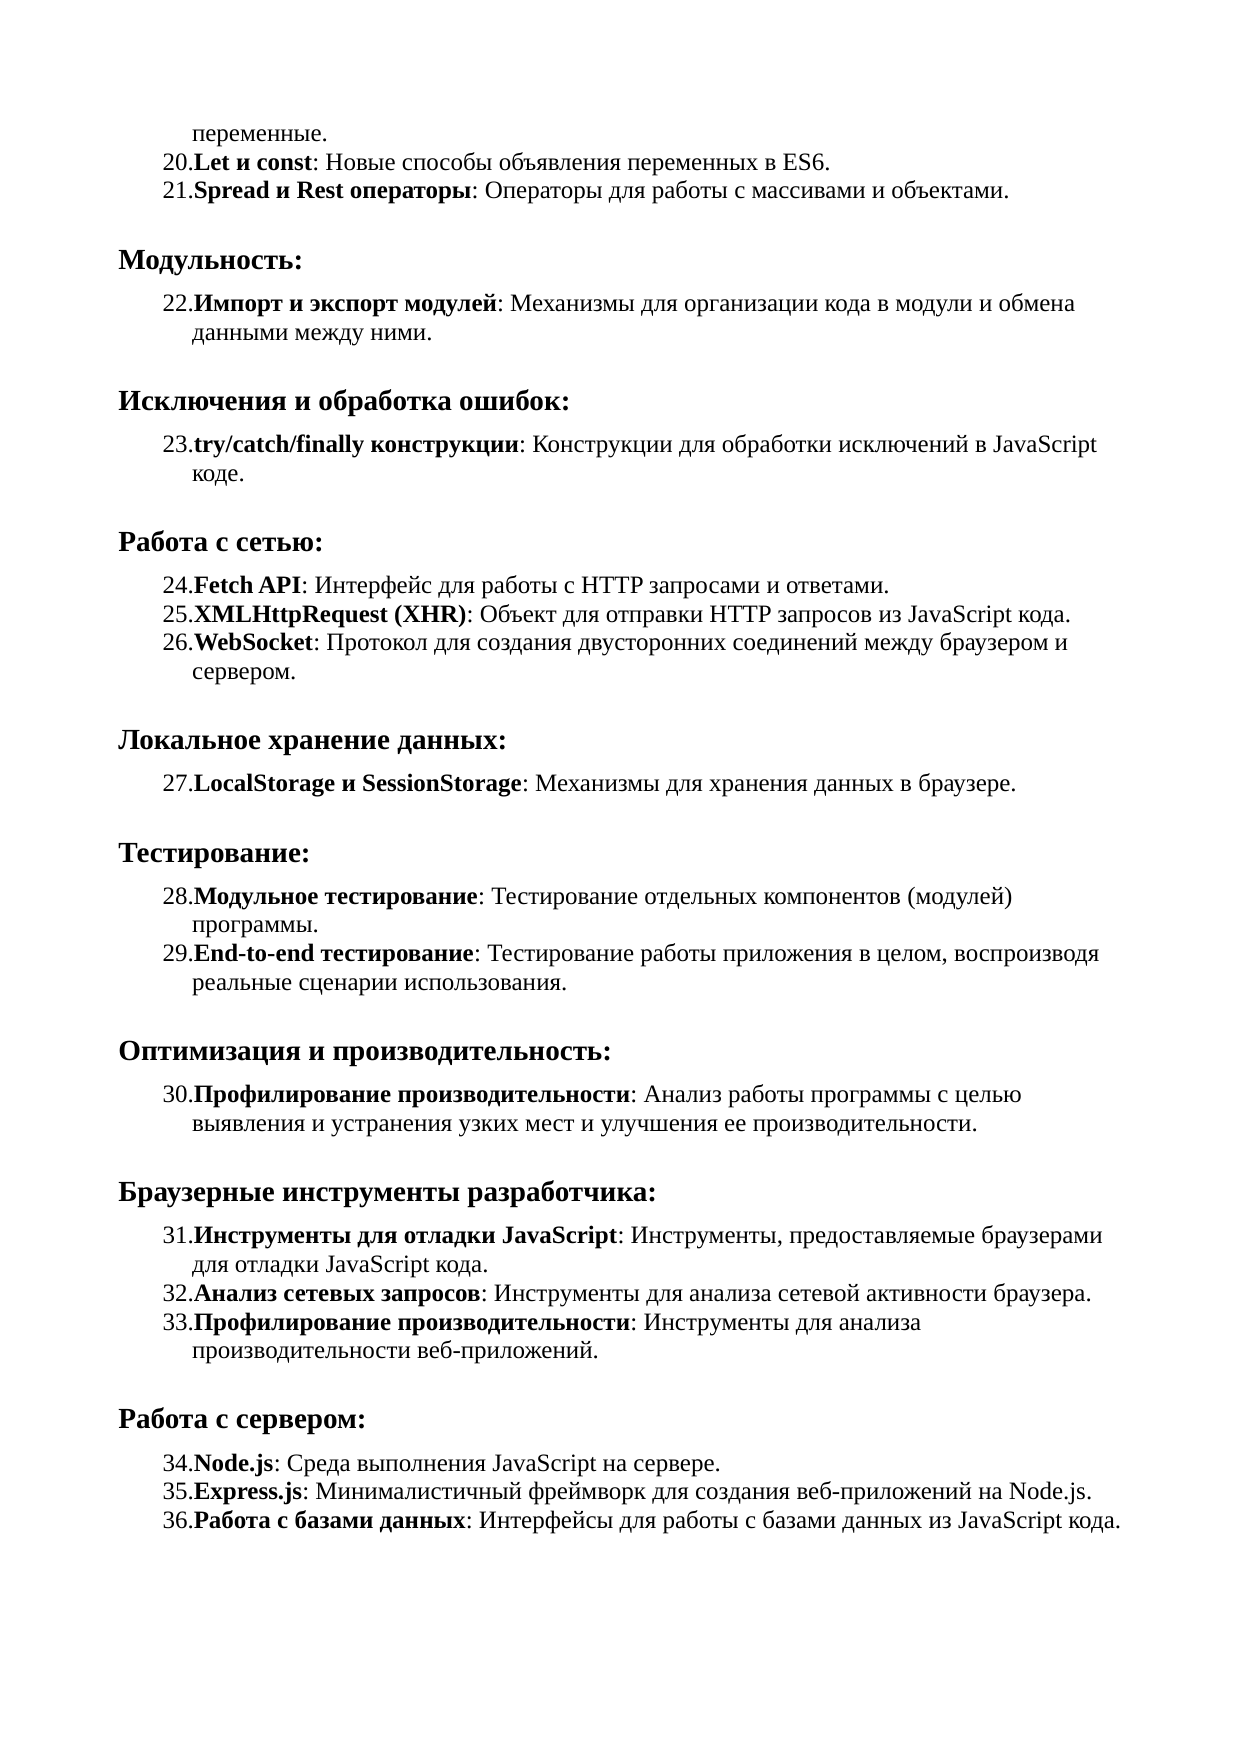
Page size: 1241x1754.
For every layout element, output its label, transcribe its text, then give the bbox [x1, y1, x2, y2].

list XMLHttpRequest (XHR): Объект для отправки HTTP запросов из JavaScript кода. [162, 599, 1122, 627]
subtitle Локальное хранение данных: [118, 722, 1122, 756]
subtitle Тестирование: [118, 835, 1122, 868]
list Профилирование производительности: Анализ работы программы с целью выявления и устранения узких мест и улучшения ее производительности. [162, 1079, 1122, 1137]
subtitle Браузерные инструменты разработчика: [118, 1174, 1122, 1208]
subtitle Исключения и обработка ошибок: [118, 383, 1122, 416]
list Fetch API: Интерфейс для работы с HTTP запросами и ответами. [162, 570, 1122, 599]
list Модульное тестирование: Тестирование отдельных компонентов (модулей) программы. [162, 881, 1122, 938]
list Spread и Rest операторы: Операторы для работы с массивами и объектами. [162, 176, 1122, 204]
list Импорт и экспорт модулей: Механизмы для организации кода в модули и обмена данными между ними. [162, 288, 1122, 345]
list Let и const: Новые способы объявления переменных в ES6. [162, 147, 1122, 176]
list Инструменты для отладки JavaScript: Инструменты, предоставляемые браузерами для отладки JavaScript кода. [162, 1220, 1122, 1278]
list Node.js: Среда выполнения JavaScript на сервере. [162, 1448, 1122, 1476]
list LocalStorage и SessionStorage: Механизмы для хранения данных в браузере. [162, 768, 1122, 797]
list try/catch/finally конструкции: Конструкции для обработки исключений в JavaScript коде. [162, 429, 1122, 486]
list End-to-end тестирование: Тестирование работы приложения в целом, воспроизводя реальные сценарии использования. [162, 938, 1122, 996]
subtitle Оптимизация и производительность: [118, 1033, 1122, 1067]
list переменные. [162, 118, 1122, 147]
subtitle Работа с сетью: [118, 524, 1122, 557]
subtitle Модульность: [118, 242, 1122, 275]
subtitle Работа с сервером: [118, 1402, 1122, 1435]
list Анализ сетевых запросов: Инструменты для анализа сетевой активности браузера. [162, 1278, 1122, 1307]
list Express.js: Минималистичный фреймворк для создания веб-приложений на Node.js. [162, 1476, 1122, 1505]
list Работа с базами данных: Интерфейсы для работы с базами данных из JavaScript кода. [162, 1505, 1122, 1534]
list Профилирование производительности: Инструменты для анализа производительности веб-приложений. [162, 1307, 1122, 1364]
list WebSocket: Протокол для создания двусторонних соединений между браузером и сервером. [162, 627, 1122, 685]
